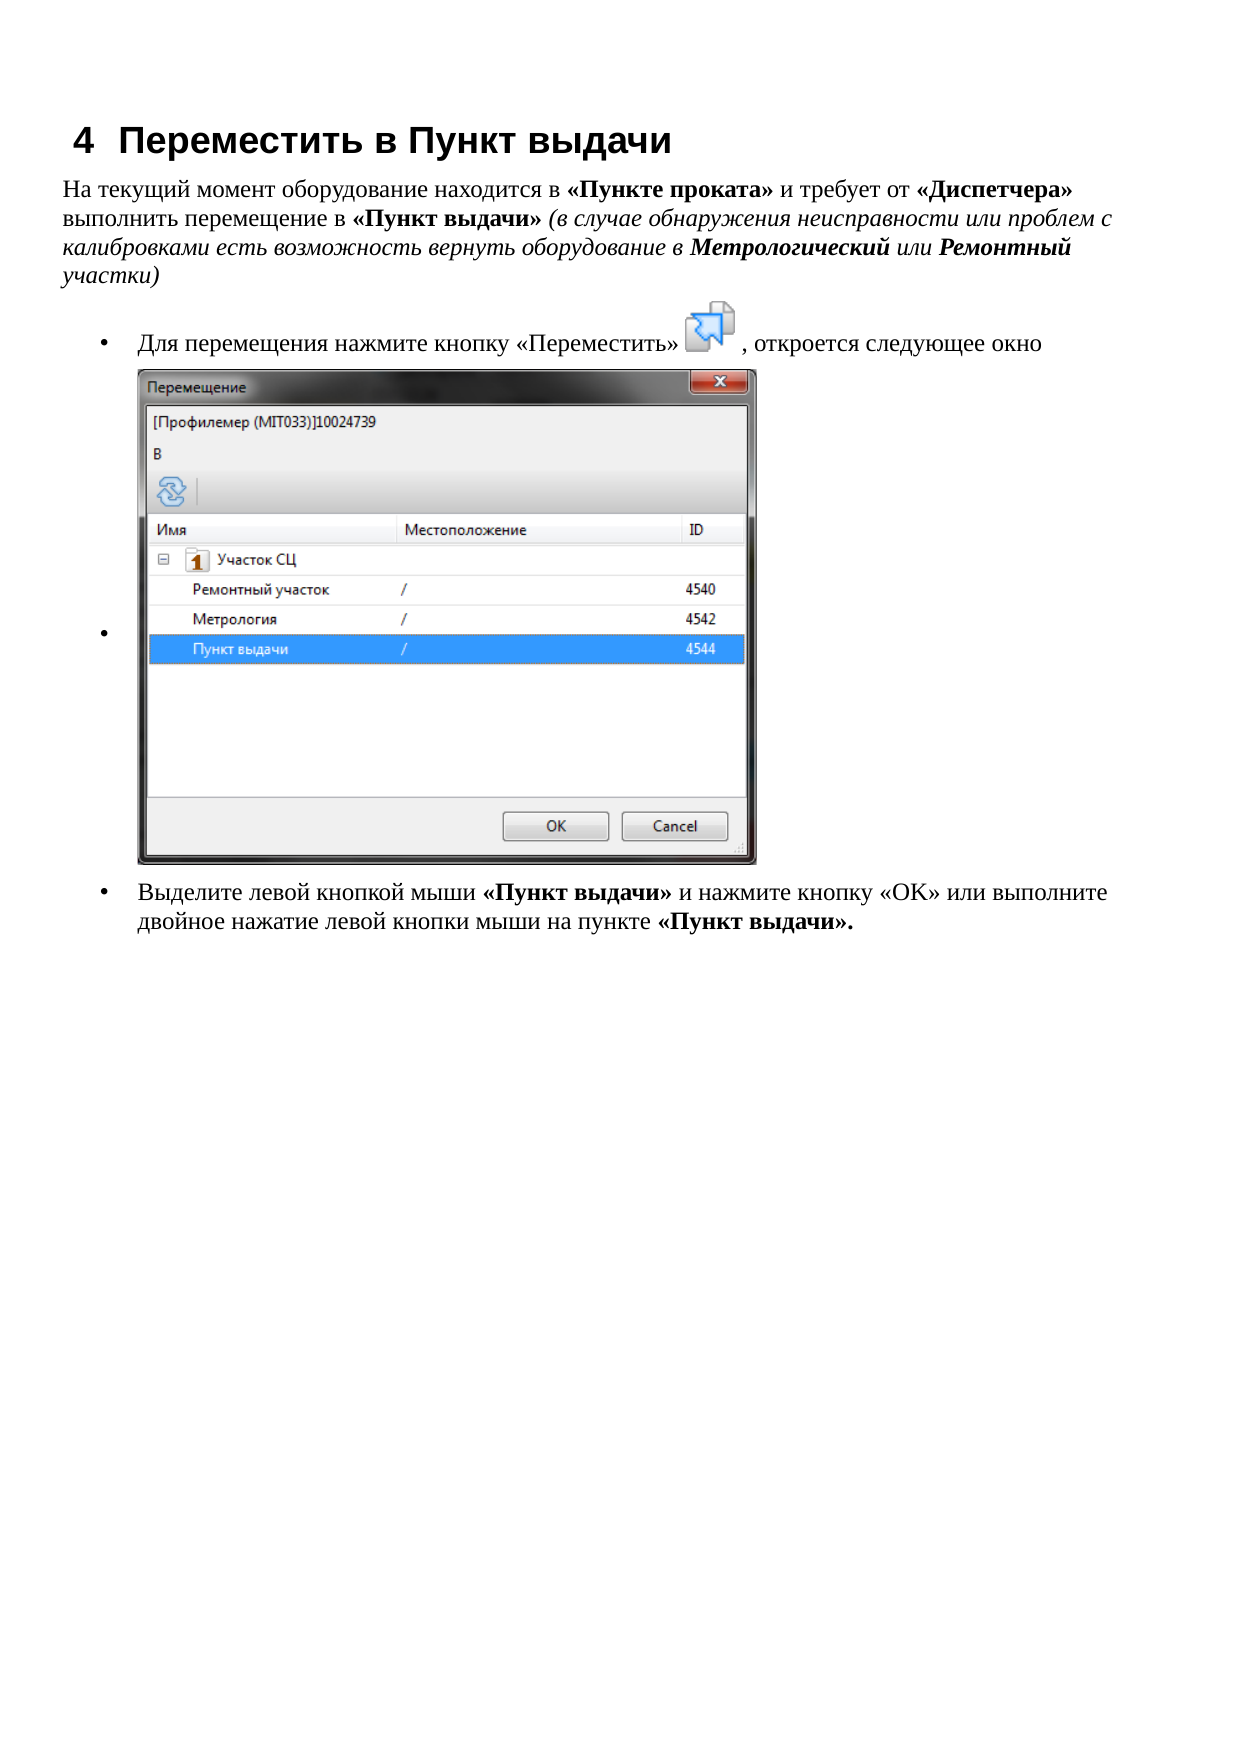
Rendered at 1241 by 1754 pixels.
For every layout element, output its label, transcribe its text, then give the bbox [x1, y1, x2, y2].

list Для перемещения нажмите кнопку «Переместить» , откроется следующее окно [100, 302, 1123, 357]
subtitle Переместить в Пункт выдачи [62, 118, 1123, 162]
list Выделите левой кнопкой мыши «Пункт выдачи» и нажмите кнопку «OK» или выполните двойное нажатие левой кнопки мыши на пункте «Пункт выдачи». [100, 877, 1123, 935]
picture [685, 301, 735, 352]
picture [137, 369, 757, 865]
text На текущий момент оборудование находится в «Пункте проката» и требует от «Диспетчера» выполнить перемещение в «Пункт выдачи» (в случае обнаружения неисправности или проблем с калибровками есть возможность вернуть оборудование в Метрологический или Ремонтный участки) [62, 174, 1123, 289]
